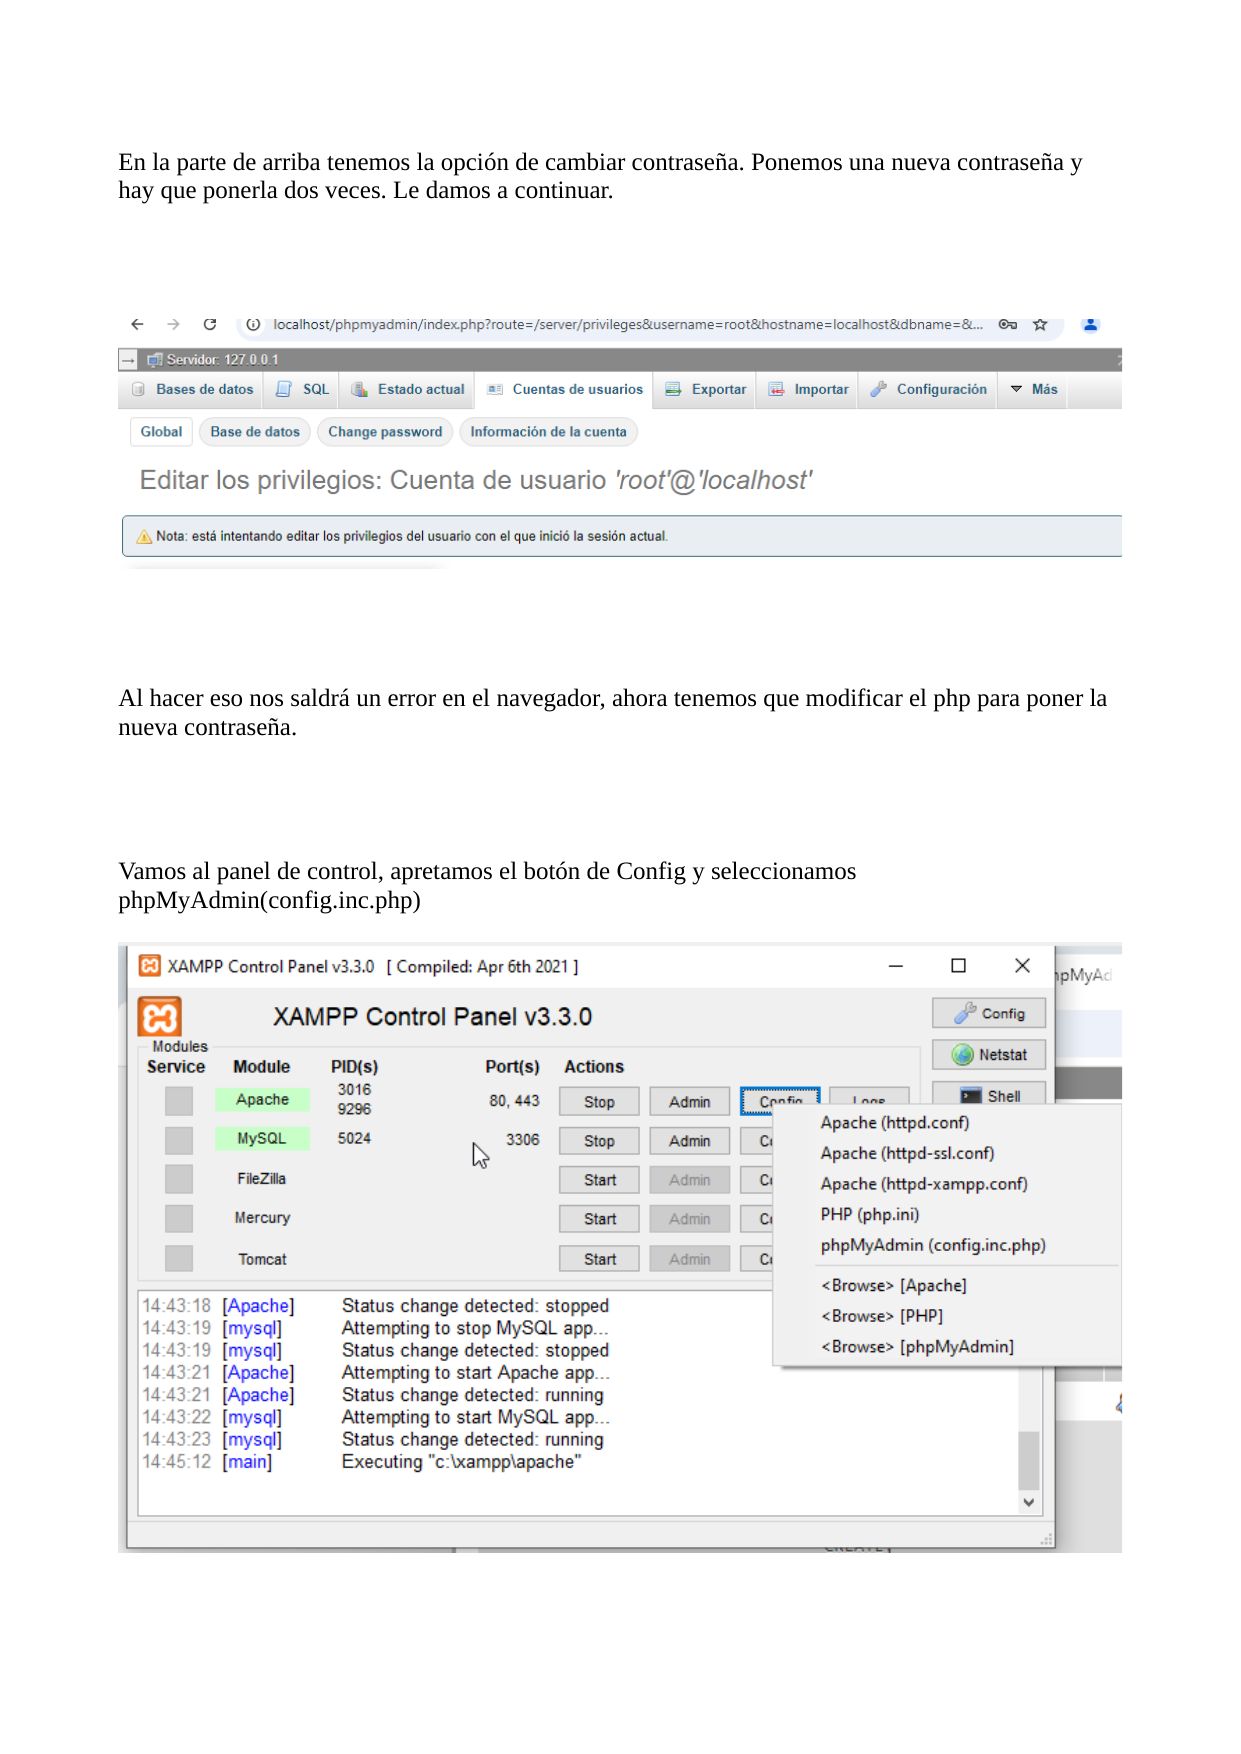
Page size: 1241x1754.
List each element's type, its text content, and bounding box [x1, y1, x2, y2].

text En la parte de arriba tenemos la opción de cambiar contraseña. Ponemos una nueva contraseña y hay que ponerla dos veces. Le damos a continuar. [118, 147, 1122, 204]
text Al hacer eso nos saldrá un error en el navegador, ahora tenemos que modificar el php para poner la nueva contraseña. [118, 683, 1122, 741]
text Vamos al panel de control, apretamos el botón de Config y seleccionamos phpMyAdmin(config.inc.php) [118, 856, 1122, 913]
